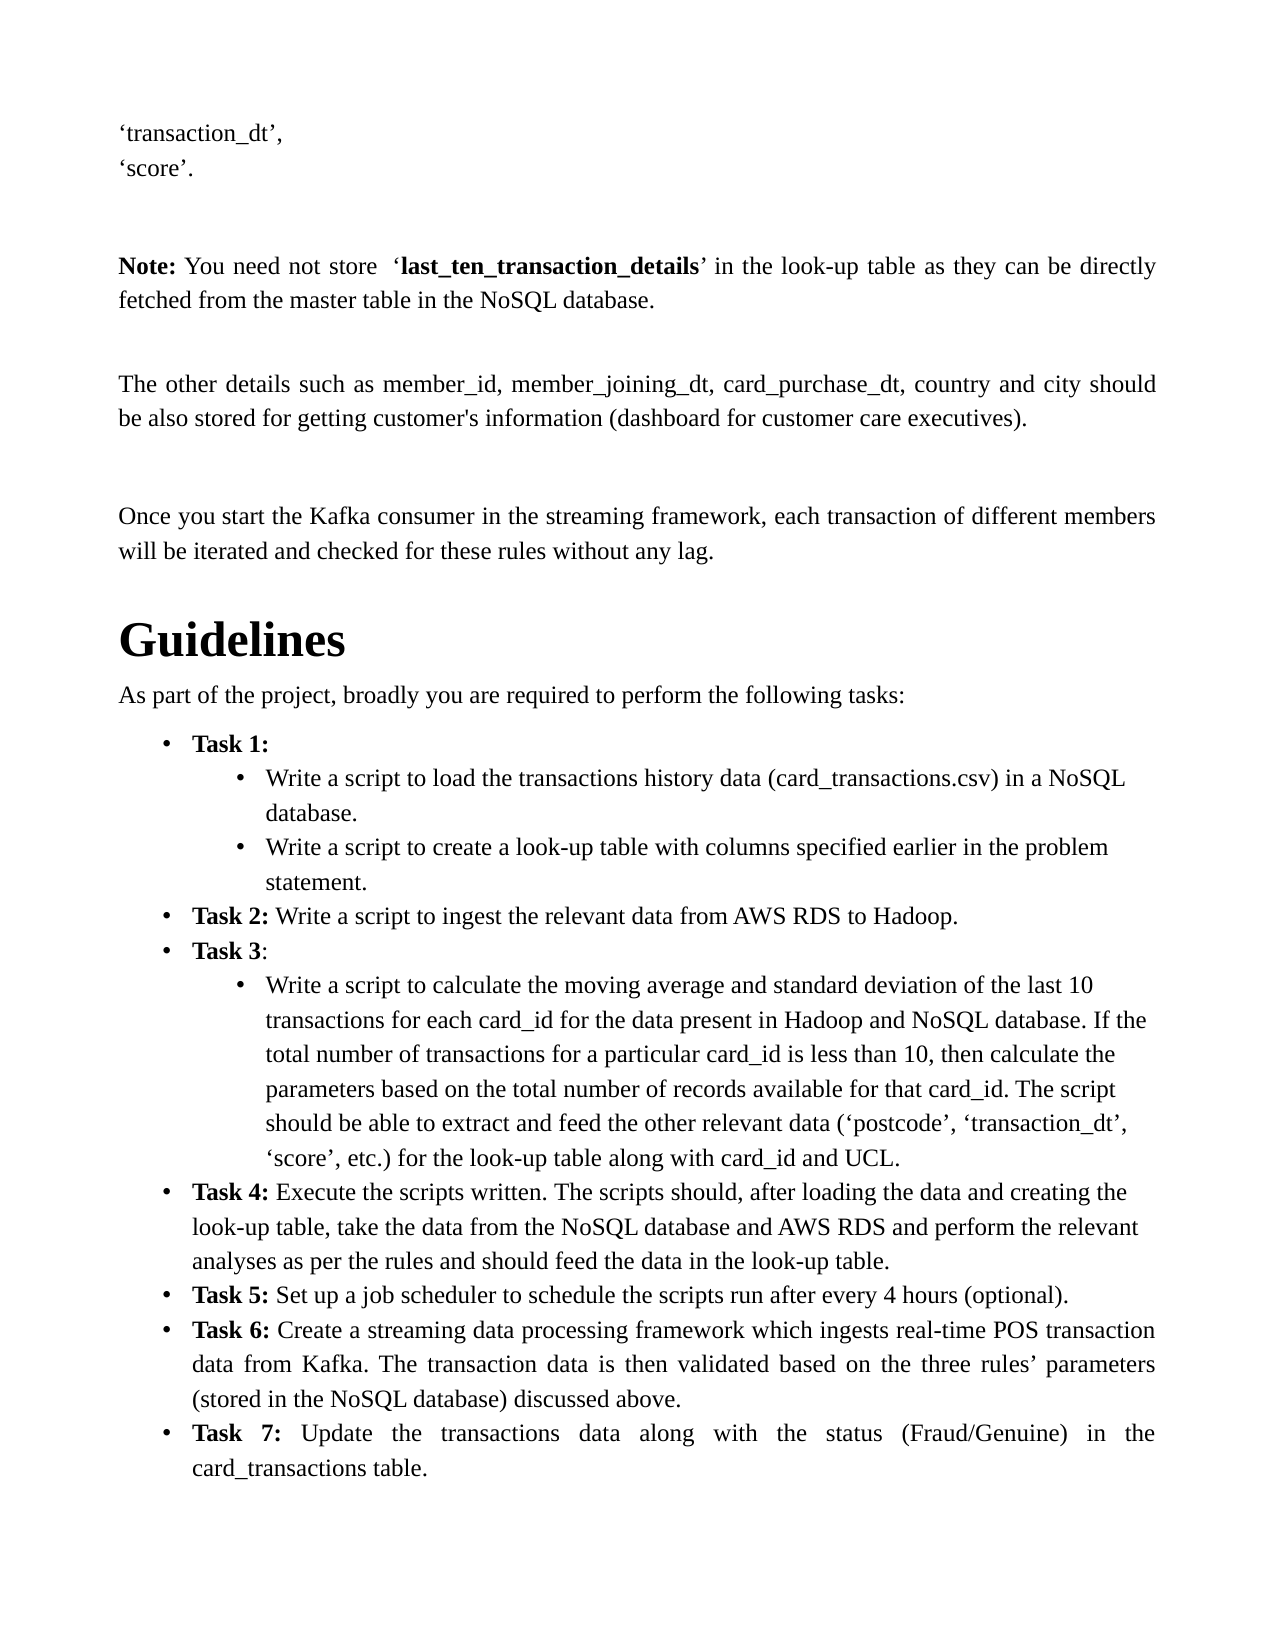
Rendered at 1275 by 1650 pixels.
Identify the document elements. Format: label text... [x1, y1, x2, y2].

text Note: You need not store ‘last_ten_transaction_details’ in the look-up table as they can be directly fetched from the master table in the NoSQL database. [118, 251, 1157, 314]
subtitle Guidelines [118, 610, 1157, 667]
list Task 3: [162, 936, 1157, 964]
text Once you start the Kafka consumer in the streaming framework, each transaction of different members will be iterated and checked for these rules without any lag. [118, 501, 1157, 564]
list Task 2: Write a script to ingest the relevant data from AWS RDS to Hadoop. [162, 901, 1157, 930]
text As part of the project, broadly you are required to perform the following tasks: [118, 680, 1157, 709]
list Task 4: Execute the scripts written. The scripts should, after loading the data and creating the look-up table, take the data from the NoSQL database and AWS RDS and perform the relevant analyses as per the rules and should feed the data in the look-up table. [162, 1177, 1157, 1275]
list Task 7: Update the transactions data along with the status (Fraud/Genuine) in the card_transactions table. [162, 1418, 1157, 1482]
list Write a script to calculate the moving average and standard deviation of the last 10 transactions for each card_id for the data present in Hadoop and NoSQL database. If the total number of transactions for a particular card_id is less than 10, then calculate the parameters based on the total number of records available for that card_id. The script should be able to extract and feed the other relevant data (‘postcode’, ‘transaction_dt’, ‘score’, etc.) for the look-up table along with card_id and UCL. [236, 970, 1157, 1171]
text The other details such as member_id, member_joining_dt, card_purchase_dt, country and city should be also stored for getting customer's information (dashboard for customer care executives). [118, 369, 1157, 432]
list Task 5: Set up a job scheduler to schedule the scripts run after every 4 hours (optional). [162, 1281, 1157, 1309]
list Task 1: [162, 729, 1157, 758]
list Write a script to create a look-up table with columns specified earlier in the problem statement. [236, 832, 1157, 896]
text ‘transaction_dt’, ‘score’. [118, 118, 1157, 181]
list Write a script to load the transactions history data (card_transactions.csv) in a NoSQL database. [236, 763, 1157, 827]
list Task 6: Create a streaming data processing framework which ingests real-time POS transaction data from Kafka. The transaction data is then validated based on the three rules’ parameters (stored in the NoSQL database) discussed above. [162, 1315, 1157, 1413]
